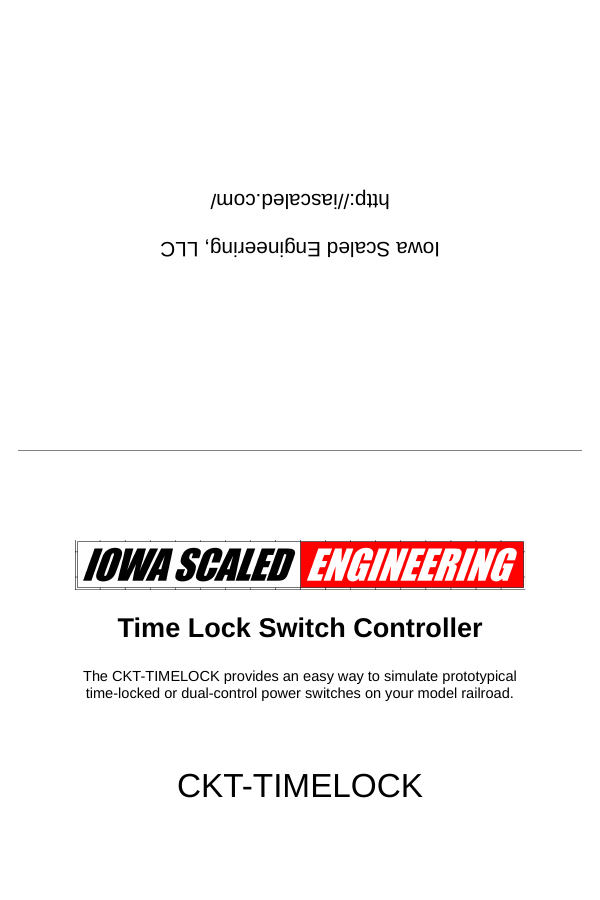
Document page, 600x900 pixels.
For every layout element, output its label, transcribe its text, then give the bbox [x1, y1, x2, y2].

text The CKT-TIMELOCK provides an easy way to simulate prototypical time-locked or dual-control power switches on your model railroad. [75, 668, 525, 701]
picture [75, 540, 525, 590]
text Time Lock Switch Controller [37, 612, 562, 644]
text CKT-TIMELOCK [37, 766, 562, 804]
